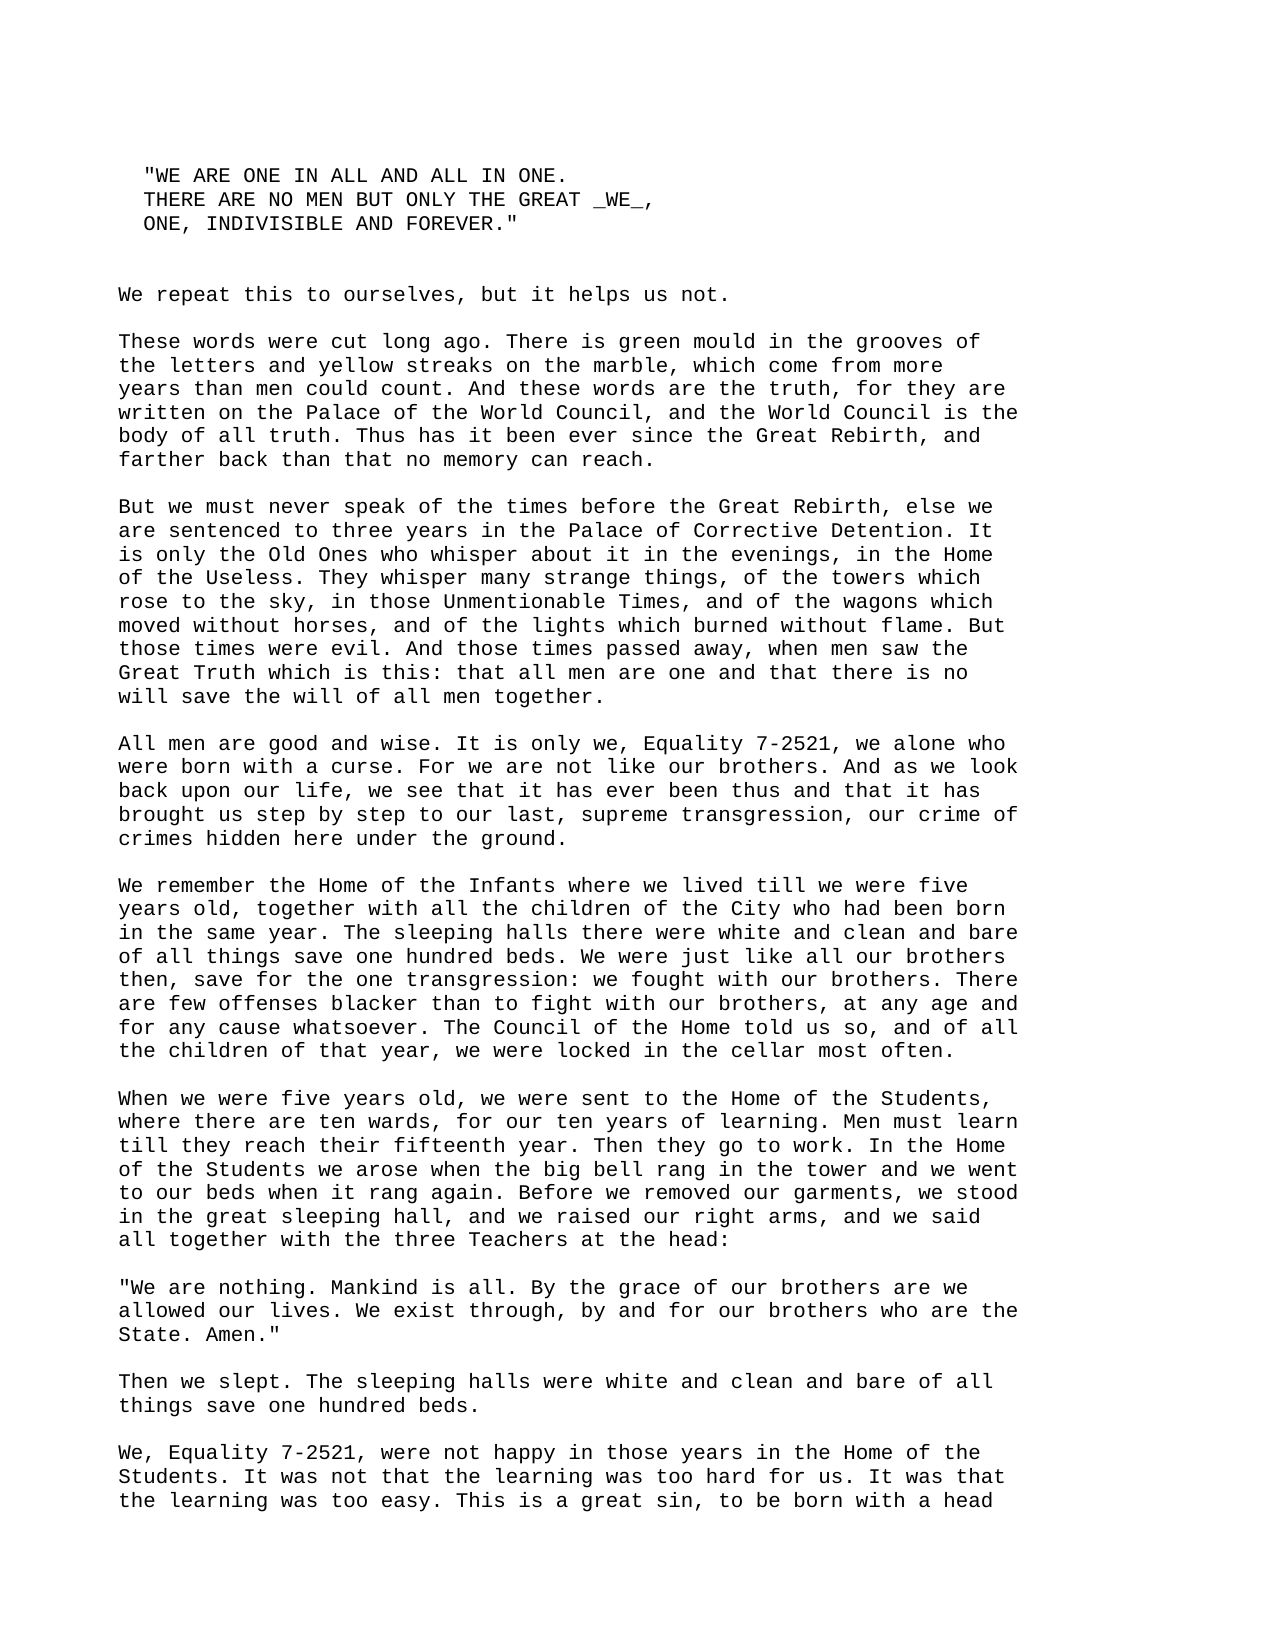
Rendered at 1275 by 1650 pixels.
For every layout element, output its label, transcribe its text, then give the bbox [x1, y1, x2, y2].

text Students. It was not that the learning was too hard for us. It was that [118, 1466, 1157, 1489]
text the learning was too easy. This is a great sin, to be born with a head [118, 1489, 1157, 1513]
text Then we slept. The sleeping halls were white and clean and bare of all [118, 1371, 1157, 1395]
text But we must never speak of the times before the Great Rebirth, else we [118, 496, 1157, 520]
text the letters and yellow streaks on the marble, which come from more [118, 354, 1157, 378]
text We remember the Home of the Infants where we lived till we were five [118, 875, 1157, 898]
text those times were evil. And those times passed away, when men saw the [118, 638, 1157, 662]
text We, Equality 7-2521, were not happy in those years in the Home of the [118, 1442, 1157, 1466]
text crimes hidden here under the ground. [118, 827, 1157, 851]
text body of all truth. Thus has it been ever since the Great Rebirth, and [118, 426, 1157, 449]
text back upon our life, we see that it has ever been thus and that it has [118, 780, 1157, 804]
text in the great sleeping hall, and we raised our right arms, and we said [118, 1206, 1157, 1229]
text THERE ARE NO MEN BUT ONLY THE GREAT _WE_, [118, 189, 1157, 213]
text the children of that year, we were locked in the cellar most often. [118, 1040, 1157, 1064]
text allowed our lives. We exist through, by and for our brothers who are the [118, 1300, 1157, 1324]
text of all things save one hundred beds. We were just like all our brothers [118, 946, 1157, 969]
text written on the Palace of the World Council, and the World Council is the [118, 402, 1157, 426]
text of the Useless. They whisper many strange things, of the towers which [118, 567, 1157, 591]
text are few offenses blacker than to fight with our brothers, at any age and [118, 993, 1157, 1017]
text then, save for the one transgression: we fought with our brothers. There [118, 969, 1157, 993]
text "We are nothing. Mankind is all. By the grace of our brothers are we [118, 1277, 1157, 1300]
text State. Amen." [118, 1324, 1157, 1348]
text is only the Old Ones who whisper about it in the evenings, in the Home [118, 544, 1157, 567]
text were born with a curse. For we are not like our brothers. And as we look [118, 757, 1157, 780]
text of the Students we arose when the big bell rang in the tower and we went [118, 1158, 1157, 1182]
text When we were five years old, we were sent to the Home of the Students, [118, 1088, 1157, 1111]
text We repeat this to ourselves, but it helps us not. [118, 284, 1157, 307]
text rose to the sky, in those Unmentionable Times, and of the wagons which [118, 591, 1157, 615]
text brought us step by step to our last, supreme transgression, our crime of [118, 804, 1157, 827]
text years old, together with all the children of the City who had been born [118, 898, 1157, 922]
text are sentenced to three years in the Palace of Corrective Detention. It [118, 520, 1157, 544]
text in the same year. The sleeping halls there were white and clean and bare [118, 922, 1157, 946]
text ONE, INDIVISIBLE AND FOREVER." [118, 213, 1157, 236]
text where there are ten wards, for our ten years of learning. Men must learn [118, 1111, 1157, 1135]
text These words were cut long ago. There is green mould in the grooves of [118, 331, 1157, 354]
text to our beds when it rang again. Before we removed our garments, we stood [118, 1182, 1157, 1206]
text things save one hundred beds. [118, 1395, 1157, 1419]
text Great Truth which is this: that all men are one and that there is no [118, 662, 1157, 686]
text "WE ARE ONE IN ALL AND ALL IN ONE. [118, 165, 1157, 189]
text for any cause whatsoever. The Council of the Home told us so, and of all [118, 1017, 1157, 1040]
text will save the will of all men together. [118, 686, 1157, 709]
text moved without horses, and of the lights which burned without flame. But [118, 615, 1157, 638]
text farther back than that no memory can reach. [118, 449, 1157, 473]
text All men are good and wise. It is only we, Equality 7-2521, we alone who [118, 733, 1157, 757]
text till they reach their fifteenth year. Then they go to work. In the Home [118, 1135, 1157, 1158]
text years than men could count. And these words are the truth, for they are [118, 378, 1157, 402]
text all together with the three Teachers at the head: [118, 1229, 1157, 1253]
